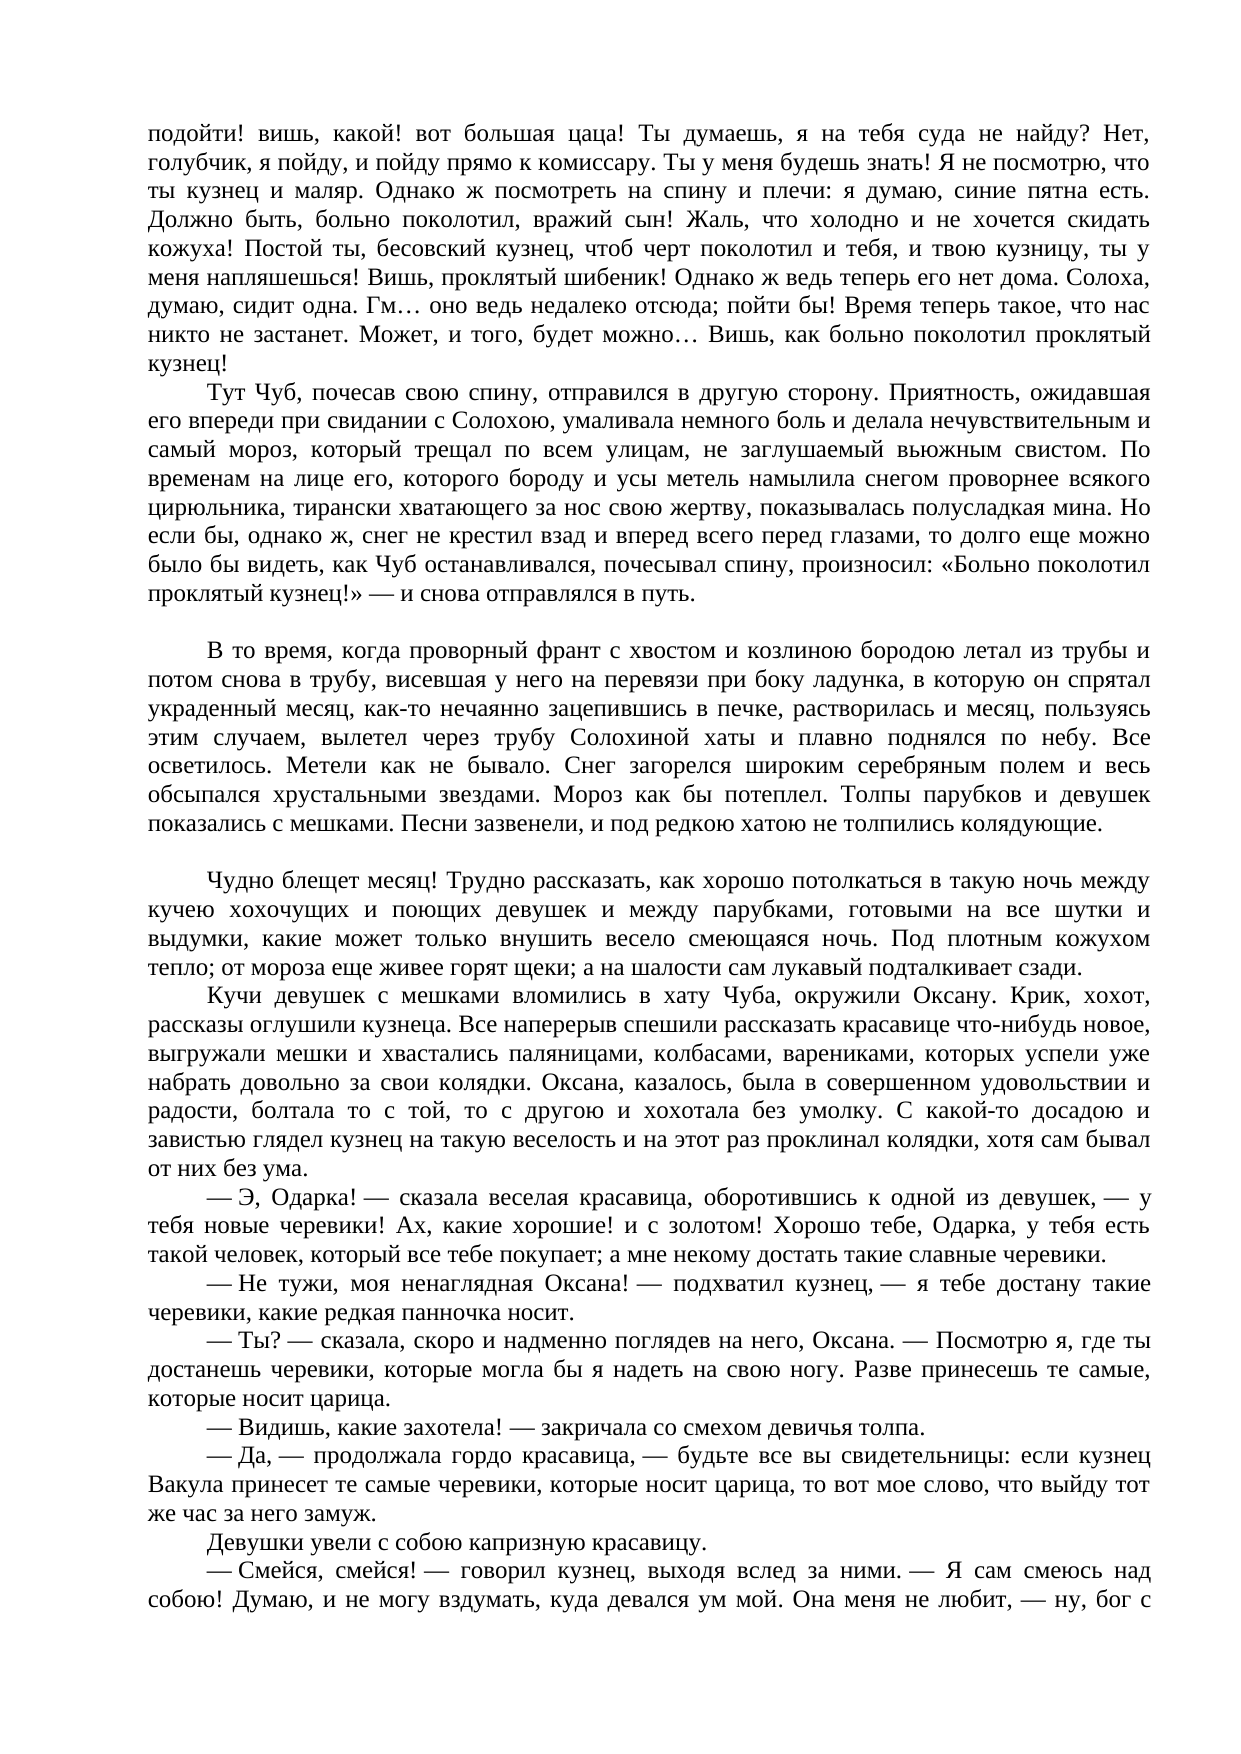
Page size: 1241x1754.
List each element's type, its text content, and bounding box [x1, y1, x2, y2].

text Девушки увели с собою капризную красавицу. [148, 1527, 1152, 1556]
text — Ты? — сказала, скоро и надменно поглядев на него, Оксана. — Посмотрю я, где ты достанешь черевики, которые могла бы я надеть на свою ногу. Разве принесешь те самые, которые носит царица. [148, 1326, 1152, 1412]
text — Смейся, смейся! — говорил кузнец, выходя вслед за ними. — Я сам смеюсь над собою! Думаю, и не могу вздумать, куда девался ум мой. Она меня не любит, — ну, бог с [148, 1556, 1152, 1613]
text — Не тужи, моя ненаглядная Оксана! — подхватил кузнец, — я тебе достану такие черевики, какие редкая панночка носит. [148, 1268, 1152, 1326]
text Кучи девушек с мешками вломились в хату Чуба, окружили Оксану. Крик, хохот, рассказы оглушили кузнеца. Все наперерыв спешили рассказать красавице что-нибудь новое, выгружали мешки и хвастались паляницами, колбасами, варениками, которых успели уже набрать довольно за свои колядки. Оксана, казалось, была в совершенном удовольствии и радости, болтала то с той, то с другою и хохотала без умолку. С какой-то досадою и завистью глядел кузнец на такую веселость и на этот раз проклинал колядки, хотя сам бывал от них без ума. [148, 981, 1152, 1182]
text — Да, — продолжала гордо красавица, — будьте все вы свидетельницы: если кузнец Вакула принесет те самые черевики, которые носит царица, то вот мое слово, что выйду тот же час за него замуж. [148, 1441, 1152, 1527]
text В то время, когда проворный франт с хвостом и козлиною бородою летал из трубы и потом снова в трубу, висевшая у него на перевязи при боку ладунка, в которую он спрятал украденный месяц, как-то нечаянно зацепившись в печке, растворилась и месяц, пользуясь этим случаем, вылетел через трубу Солохиной хаты и плавно поднялся по небу. Все осветилось. Метели как не бывало. Снег загорелся широким серебряным полем и весь обсыпался хрустальными звездами. Мороз как бы потеплел. Толпы парубков и девушек показались с мешками. Песни зазвенели, и под редкою хатою не толпились колядующие. [148, 636, 1152, 837]
text — Видишь, какие захотела! — закричала со смехом девичья толпа. [148, 1412, 1152, 1441]
text Чудно блещет месяц! Трудно рассказать, как хорошо потолкаться в такую ночь между кучею хохочущих и поющих девушек и между парубками, готовыми на все шутки и выдумки, какие может только внушить весело смеющаяся ночь. Под плотным кожухом тепло; от мороза еще живее горят щеки; а на шалости сам лукавый подталкивает сзади. [148, 866, 1152, 981]
text подойти! вишь, какой! вот большая цаца! Ты думаешь, я на тебя суда не найду? Нет, голубчик, я пойду, и пойду прямо к комиссару. Ты у меня будешь знать! Я не посмотрю, что ты кузнец и маляр. Однако ж посмотреть на спину и плечи: я думаю, синие пятна есть. Должно быть, больно поколотил, вражий сын! Жаль, что холодно и не хочется скидать кожуха! Постой ты, бесовский кузнец, чтоб черт поколотил и тебя, и твою кузницу, ты у меня напляшешься! Вишь, проклятый шибеник! Однако ж ведь теперь его нет дома. Солоха, думаю, сидит одна. Гм… оно ведь недалеко отсюда; пойти бы! Время теперь такое, что нас никто не застанет. Может, и того, будет можно… Вишь, как больно поколотил проклятый кузнец! [148, 118, 1152, 377]
text Тут Чуб, почесав свою спину, отправился в другую сторону. Приятность, ожидавшая его впереди при свидании с Солохою, умаливала немного боль и делала нечувствительным и самый мороз, который трещал по всем улицам, не заглушаемый вьюжным свистом. По временам на лице его, которого бороду и усы метель намылила снегом проворнее всякого цирюльника, тирански хватающего за нос свою жертву, показывалась полусладкая мина. Но если бы, однако ж, снег не крестил взад и вперед всего перед глазами, то долго еще можно было бы видеть, как Чуб останавливался, почесывал спину, произносил: «Больно поколотил проклятый кузнец!» — и снова отправлялся в путь. [148, 377, 1152, 607]
text — Э, Одарка! — сказала веселая красавица, оборотившись к одной из девушек, — у тебя новые черевики! Ах, какие хорошие! и с золотом! Хорошо тебе, Одарка, у тебя есть такой человек, который все тебе покупает; а мне некому достать такие славные черевики. [148, 1182, 1152, 1268]
